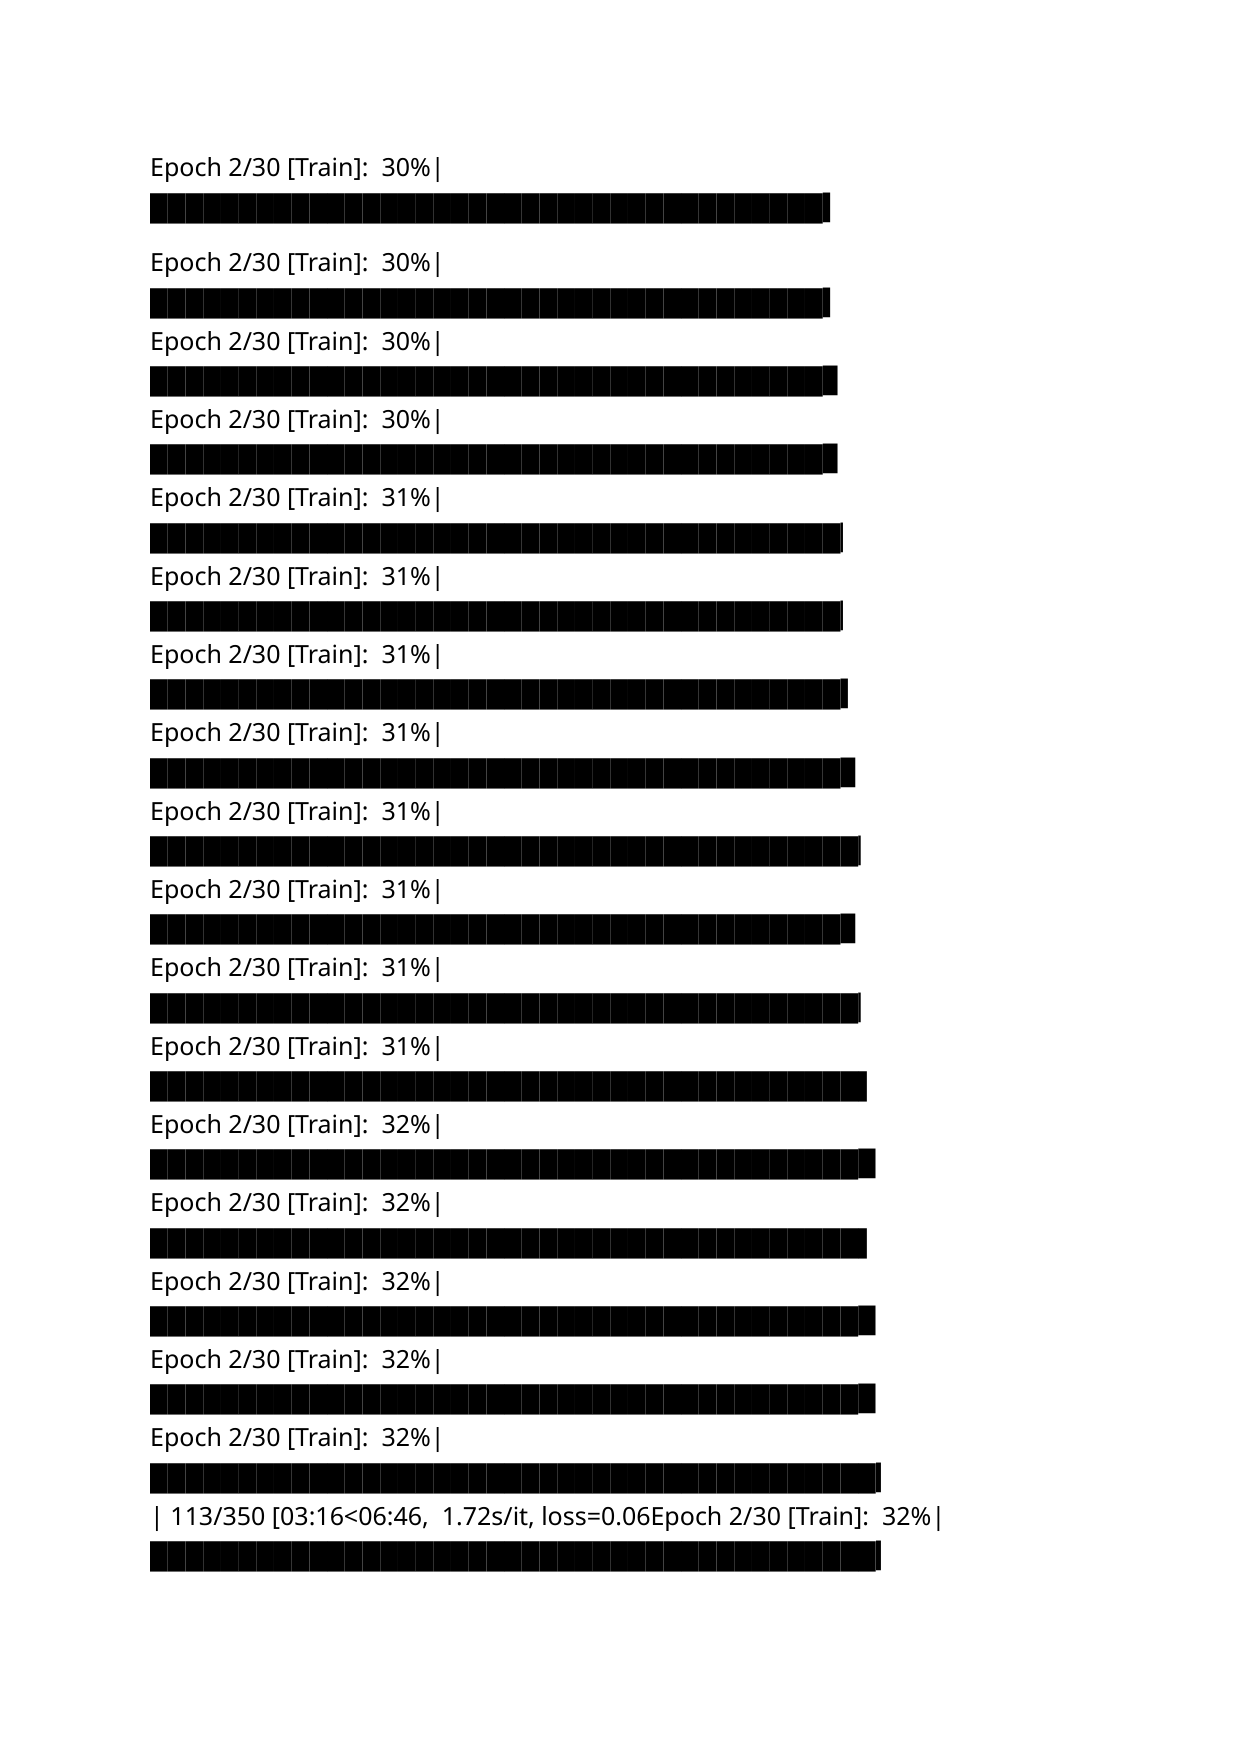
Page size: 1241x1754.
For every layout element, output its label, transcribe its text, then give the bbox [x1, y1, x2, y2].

text Epoch 2/30 [Train]: 30%|██████████████████████████████████████▍ [150, 150, 1090, 223]
text Epoch 2/30 [Train]: 30%|██████████████████████████████████████▍ Epoch 2/30 [Train]: 30%|██████████████████████████████████████▊ Epoch 2/30 [Train]: 30%|██████████████████████████████████████▊ Epoch 2/30 [Train]: 31%|███████████████████████████████████████▏ Epoch 2/30 [Train]: 31%|███████████████████████████████████████▏ Epoch 2/30 [Train]: 31%|███████████████████████████████████████▍ Epoch 2/30 [Train]: 31%|███████████████████████████████████████▊ Epoch 2/30 [Train]: 31%|████████████████████████████████████████▏ Epoch 2/30 [Train]: 31%|███████████████████████████████████████▊ Epoch 2/30 [Train]: 31%|████████████████████████████████████████▏ Epoch 2/30 [Train]: 31%|████████████████████████████████████████▌ Epoch 2/30 [Train]: 32%|████████████████████████████████████████▉ Epoch 2/30 [Train]: 32%|████████████████████████████████████████▌ Epoch 2/30 [Train]: 32%|████████████████████████████████████████▉ Epoch 2/30 [Train]: 32%|████████████████████████████████████████▉ Epoch 2/30 [Train]: 32%|█████████████████████████████████████████▎ | 113/350 [03:16<06:46, 1.72s/it, loss=0.06Epoch 2/30 [Train]: 32%|█████████████████████████████████████████▎ [150, 245, 1090, 1572]
